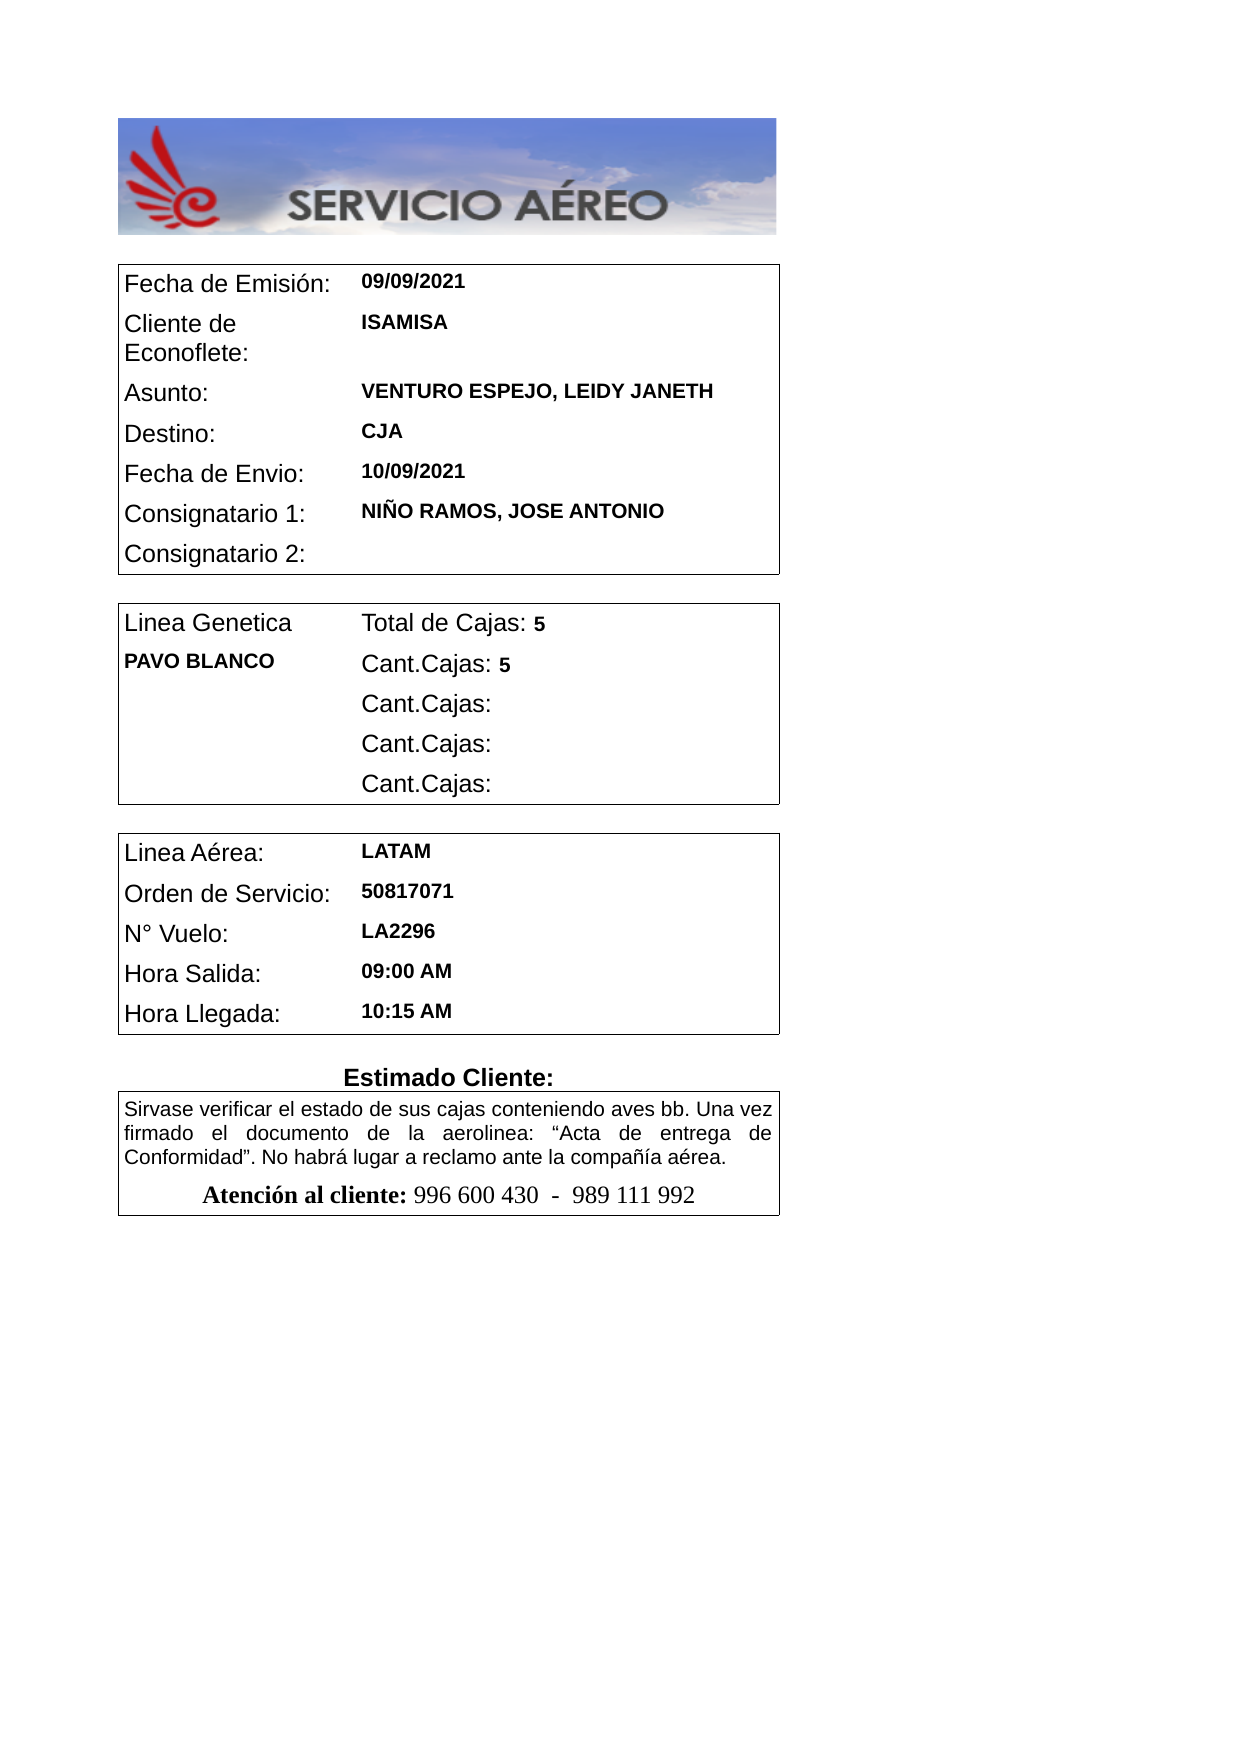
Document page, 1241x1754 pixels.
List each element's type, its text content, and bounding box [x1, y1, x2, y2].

table_cell Cant.Cajas: [356, 764, 779, 804]
table_cell CJA [356, 413, 779, 453]
table_cell LA2296 [356, 913, 779, 953]
table_cell Consignatario 1: [119, 493, 356, 533]
table_cell Total de Cajas: 5 [356, 604, 779, 643]
table_cell Cant.Cajas: [356, 683, 779, 723]
table_cell Cant.Cajas: [356, 723, 779, 763]
table_header Fecha de Emisión: [119, 265, 356, 304]
table_cell 10/09/2021 [356, 453, 779, 493]
table_cell 10:15 AM [356, 994, 779, 1034]
table_cell [356, 534, 779, 574]
table_cell Atención al cliente: 996 600 430 - 989 111 992 [119, 1175, 779, 1215]
table_cell 50817071 [356, 873, 779, 913]
table_cell Fecha de Envio: [119, 453, 356, 493]
table_cell Consignatario 2: [119, 534, 356, 574]
table_cell Sirvase verificar el estado de sus cajas conteniendo aves bb. Una vez firmado el documento de la aerolinea: “Acta de entrega de Conformidad”. No habrá lugar a reclamo ante la compañía aérea. [119, 1092, 779, 1175]
table_cell ISAMISA [356, 304, 779, 373]
table_cell Cliente de Econoflete: [119, 304, 356, 373]
table_cell Destino: [119, 413, 356, 453]
table_cell LATAM [356, 834, 779, 873]
table_cell [356, 575, 779, 603]
table_cell [119, 723, 356, 763]
table_cell VENTURO ESPEJO, LEIDY JANETH [356, 373, 779, 413]
table_cell Cant.Cajas: 5 [356, 643, 779, 683]
table_cell Hora Llegada: [119, 994, 356, 1034]
table_cell [119, 764, 356, 804]
table_cell Estimado Cliente: [118, 1035, 779, 1091]
table_cell [118, 575, 356, 603]
table_cell Orden de Servicio: [119, 873, 356, 913]
table_cell NIÑO RAMOS, JOSE ANTONIO [356, 493, 779, 533]
table_cell Asunto: [119, 373, 356, 413]
table_cell [356, 805, 779, 833]
picture [118, 118, 777, 235]
table_cell 09:00 AM [356, 953, 779, 993]
table_cell PAVO BLANCO [119, 643, 356, 683]
table_cell N° Vuelo: [119, 913, 356, 953]
table_cell [118, 805, 356, 833]
table_cell Linea Aérea: [119, 834, 356, 873]
table_header 09/09/2021 [356, 265, 779, 304]
table_cell [119, 683, 356, 723]
table_cell Linea Genetica [119, 604, 356, 643]
table_cell Hora Salida: [119, 953, 356, 993]
